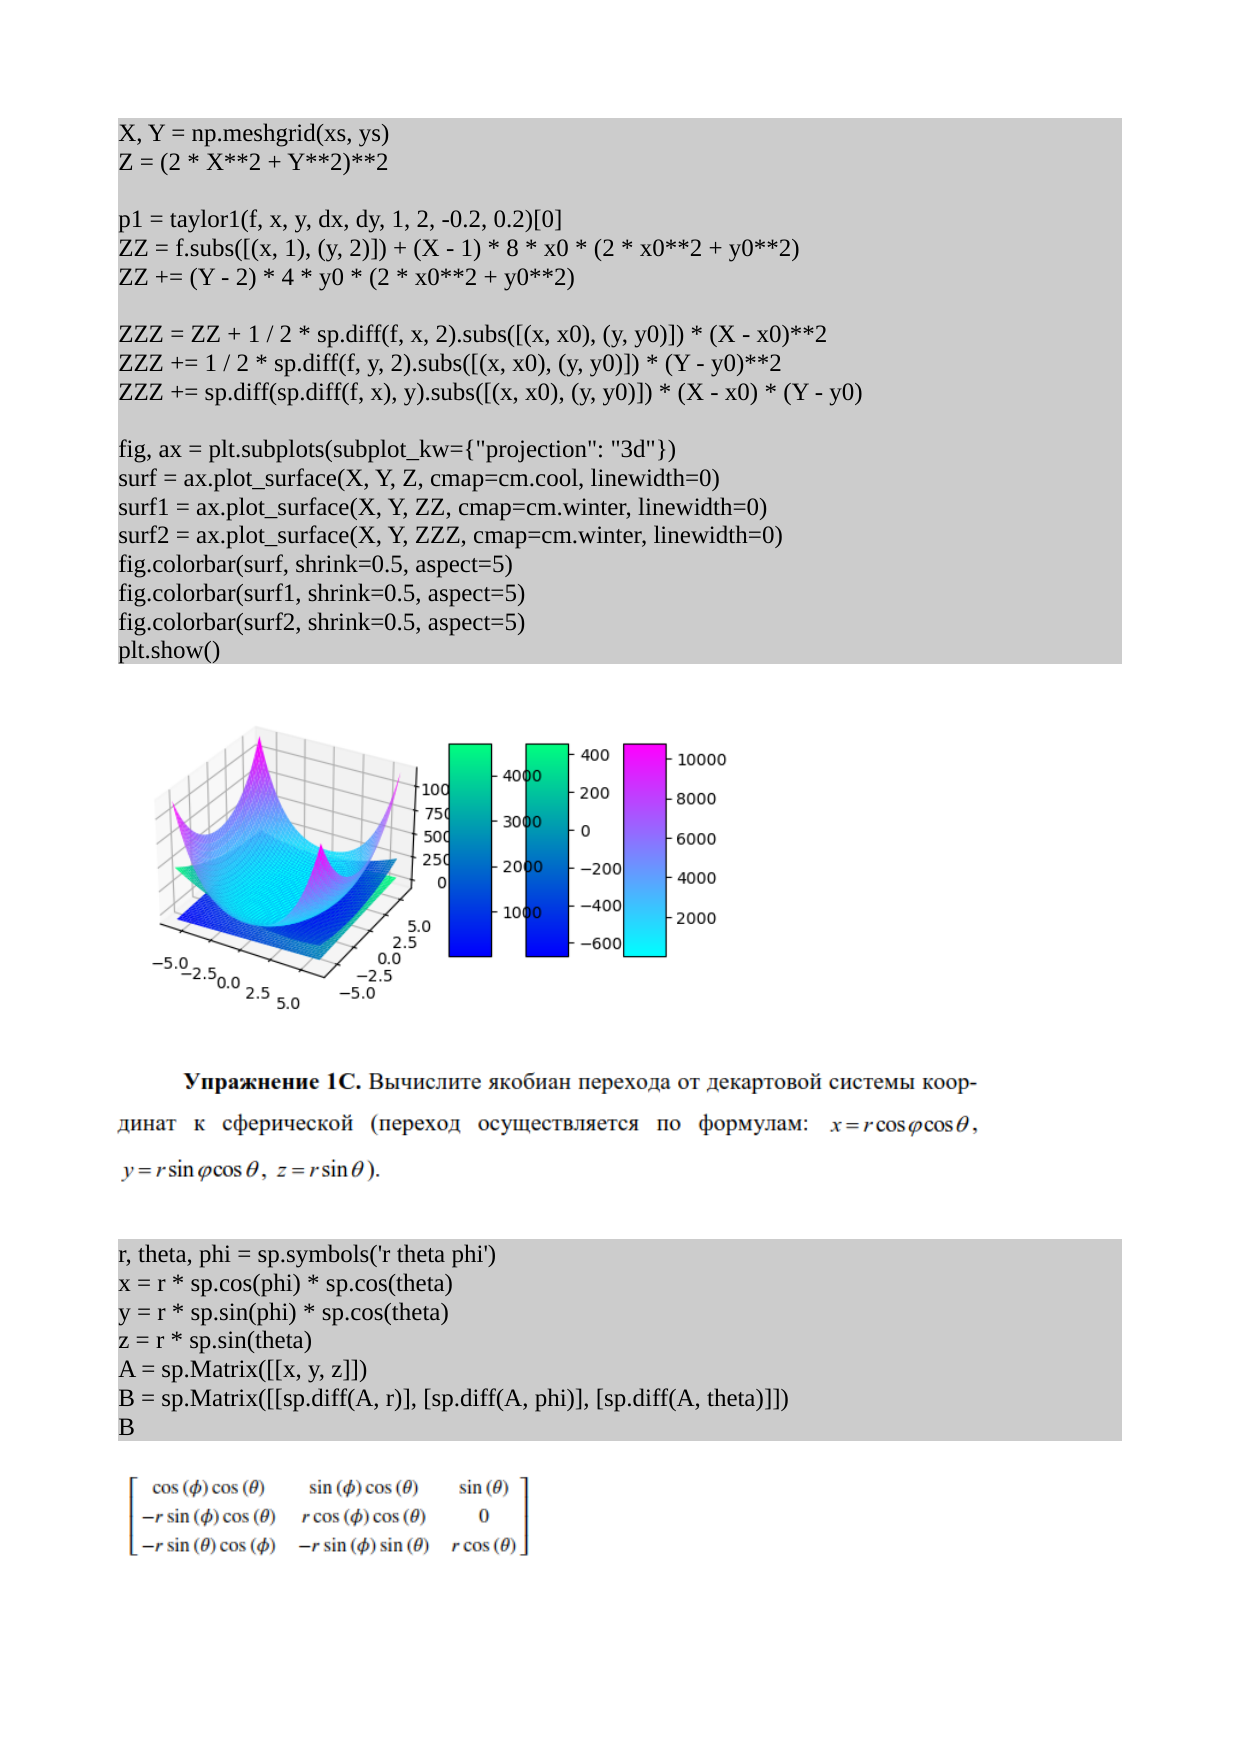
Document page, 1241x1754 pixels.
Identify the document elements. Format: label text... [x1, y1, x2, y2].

text fig.colorbar(surf, shrink=0.5, aspect=5) [118, 549, 1122, 578]
picture [127, 693, 738, 1024]
text fig.colorbar(surf1, shrink=0.5, aspect=5) [118, 578, 1122, 607]
text y = r * sp.sin(phi) * sp.cos(theta) [118, 1297, 1122, 1326]
text ZZZ = ZZ + 1 / 2 * sp.diff(f, x, 2).subs([(x, x0), (y, y0)]) * (X - x0)**2 [118, 319, 1122, 348]
text surf2 = ax.plot_surface(X, Y, ZZZ, cmap=cm.winter, linewidth=0) [118, 521, 1122, 549]
text ZZZ += 1 / 2 * sp.diff(f, y, 2).subs([(x, x0), (y, y0)]) * (Y - y0)**2 [118, 348, 1122, 377]
text surf1 = ax.plot_surface(X, Y, ZZ, cmap=cm.winter, linewidth=0) [118, 492, 1122, 521]
text ZZ = f.subs([(x, 1), (y, 2)]) + (X - 1) * 8 * x0 * (2 * x0**2 + y0**2) [118, 233, 1122, 262]
text ZZZ += sp.diff(sp.diff(f, x), y).subs([(x, x0), (y, y0)]) * (X - x0) * (Y - y0) [118, 377, 1122, 406]
picture [128, 1469, 537, 1564]
text r, theta, phi = sp.symbols('r theta phi') [118, 1239, 1122, 1268]
text plt.show() [118, 636, 1122, 664]
text B = sp.Matrix([[sp.diff(A, r)], [sp.diff(A, phi)], [sp.diff(A, theta)]]) [118, 1383, 1122, 1412]
text Z = (2 * X**2 + Y**2)**2 [118, 147, 1122, 176]
text A = sp.Matrix([[x, y, z]]) [118, 1354, 1122, 1383]
text B [118, 1412, 1122, 1441]
text surf = ax.plot_surface(X, Y, Z, cmap=cm.cool, linewidth=0) [118, 463, 1122, 492]
picture [114, 1066, 985, 1201]
text fig, ax = plt.subplots(subplot_kw={"projection": "3d"}) [118, 434, 1122, 463]
text x = r * sp.cos(phi) * sp.cos(theta) [118, 1268, 1122, 1297]
text fig.colorbar(surf2, shrink=0.5, aspect=5) [118, 607, 1122, 636]
text z = r * sp.sin(theta) [118, 1326, 1122, 1354]
text X, Y = np.meshgrid(xs, ys) [118, 118, 1122, 147]
text p1 = taylor1(f, x, y, dx, dy, 1, 2, -0.2, 0.2)[0] [118, 204, 1122, 233]
text ZZ += (Y - 2) * 4 * y0 * (2 * x0**2 + y0**2) [118, 262, 1122, 291]
